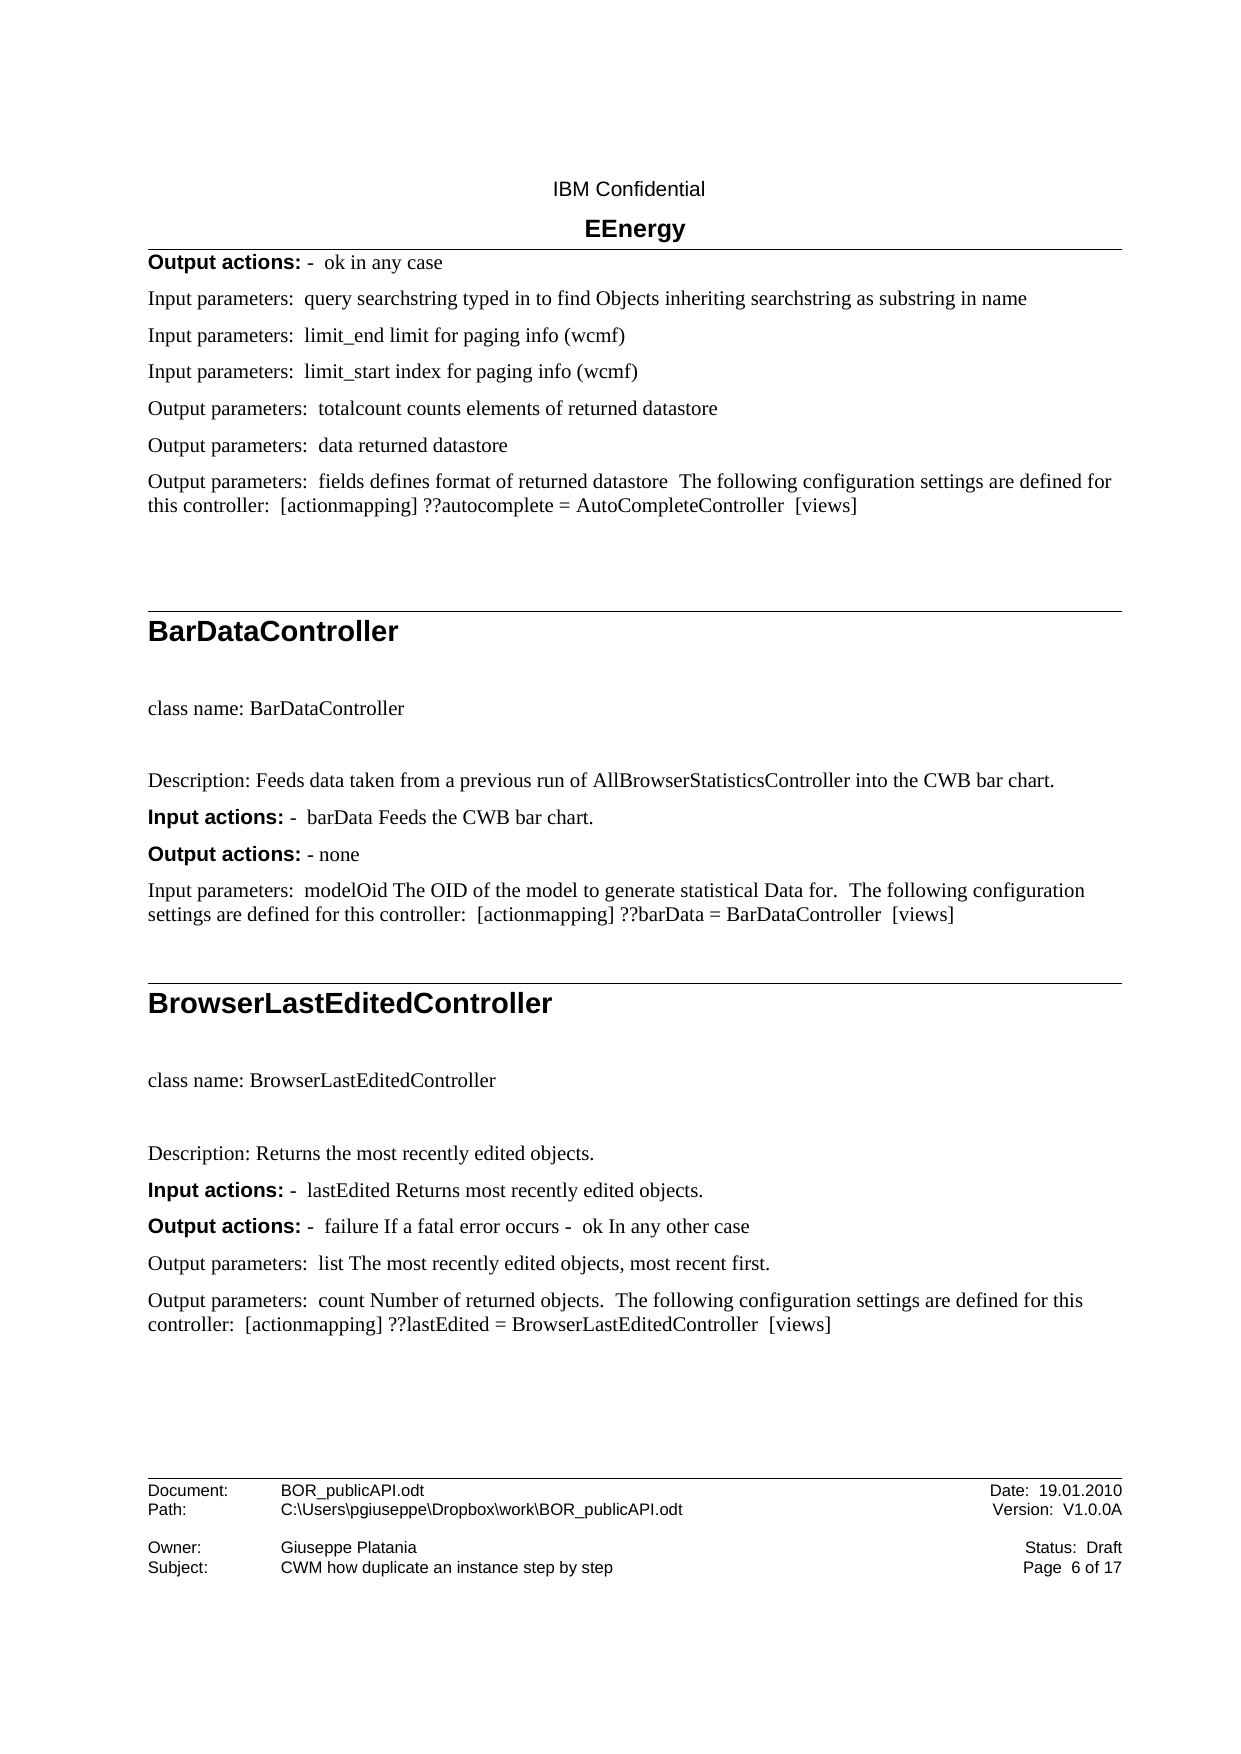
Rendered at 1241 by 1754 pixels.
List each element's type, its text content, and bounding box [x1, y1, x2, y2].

text Output actions: - ok in any case [148, 250, 1122, 274]
text Input actions: - lastEdited Returns most recently edited objects. [148, 1178, 1122, 1202]
text Description: Returns the most recently edited objects. [148, 1141, 1122, 1165]
text Description: Feeds data taken from a previous run of AllBrowserStatisticsController into the CWB bar chart. [148, 768, 1122, 792]
text Output actions: - failure If a fatal error occurs - ok In any other case [148, 1214, 1122, 1238]
subtitle BarDataController [148, 612, 1122, 647]
text Input parameters: query searchstring typed in to find Objects inheriting searchstring as substring in name [148, 286, 1122, 310]
text Output parameters: list The most recently edited objects, most recent first. [148, 1251, 1122, 1275]
text Output parameters: data returned datastore [148, 433, 1122, 457]
subtitle BrowserLastEditedController [148, 984, 1122, 1020]
text Output parameters: count Number of returned objects. The following configuration settings are defined for this controller: [actionmapping] ??lastEdited = BrowserLastEditedController [views] [148, 1288, 1122, 1336]
text Input parameters: limit_end limit for paging info (wcmf) [148, 323, 1122, 347]
text Input parameters: limit_start index for paging info (wcmf) [148, 359, 1122, 383]
text Output parameters: totalcount counts elements of returned datastore [148, 396, 1122, 420]
text Output actions: - none [148, 842, 1122, 866]
text class name: BarDataController [148, 695, 1122, 719]
text Output parameters: fields defines format of returned datastore The following configuration settings are defined for this controller: [actionmapping] ??autocomplete = AutoCompleteController [views] [148, 469, 1122, 517]
text Input parameters: modelOid The OID of the model to generate statistical Data for. The following configuration settings are defined for this controller: [actionmapping] ??barData = BarDataController [views] [148, 878, 1122, 926]
text Input actions: - barData Feeds the CWB bar chart. [148, 805, 1122, 829]
text class name: BrowserLastEditedController [148, 1068, 1122, 1092]
